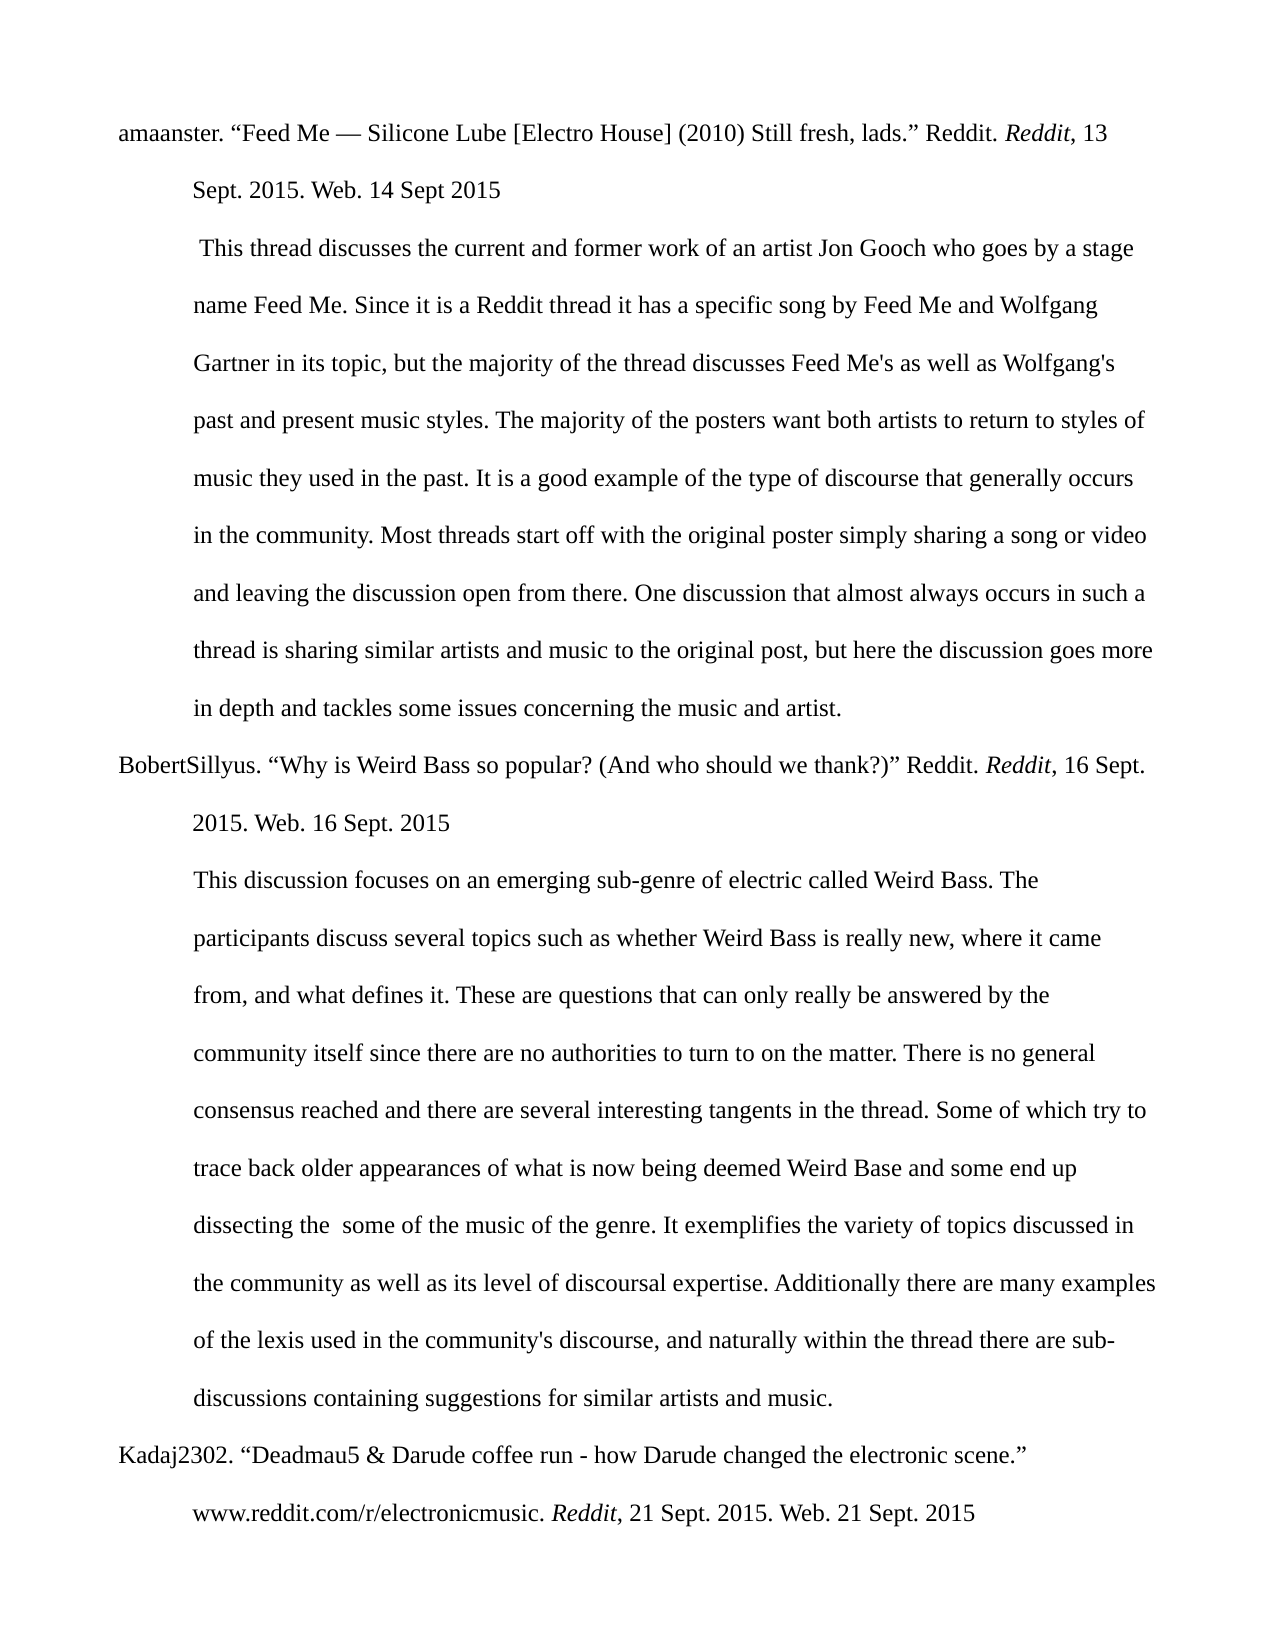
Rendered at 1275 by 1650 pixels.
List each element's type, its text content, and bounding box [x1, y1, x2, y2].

text This thread discusses the current and former work of an artist Jon Gooch who goes by a stage name Feed Me. Since it is a Reddit thread it has a specific song by Feed Me and Wolfgang Gartner in its topic, but the majority of the thread discusses Feed Me's as well as Wolfgang's past and present music styles. The majority of the posters want both artists to return to styles of music they used in the past. It is a good example of the type of discourse that generally occurs in the community. Most threads start off with the original poster simply sharing a song or video and leaving the discussion open from there. One discussion that almost always occurs in such a thread is sharing similar artists and music to the original post, but here the discussion goes more in depth and tackles some issues concerning the music and artist. [193, 233, 1157, 722]
text This discussion focuses on an emerging sub-genre of electric called Weird Bass. The participants discuss several topics such as whether Weird Bass is really new, where it came from, and what defines it. These are questions that can only really be answered by the community itself since there are no authorities to turn to on the matter. There is no general consensus reached and there are several interesting tangents in the thread. Some of which try to trace back older appearances of what is now being deemed Weird Base and some end up dissecting the some of the music of the genre. It exemplifies the variety of topics discussed in the community as well as its level of discoursal expertise. Additionally there are many examples of the lexis used in the community's discourse, and naturally within the thread there are sub-discussions containing suggestions for similar artists and music. [193, 866, 1157, 1412]
text amaanster. “Feed Me — Silicone Lube [Electro House] (2010) Still fresh, lads.” Reddit. Reddit, 13 Sept. 2015. Web. 14 Sept 2015 [118, 118, 1157, 204]
text Kadaj2302. “Deadmau5 & Darude coffee run - how Darude changed the electronic scene.” www.reddit.com/r/electronicmusic. Reddit, 21 Sept. 2015. Web. 21 Sept. 2015 [118, 1441, 1157, 1527]
text BobertSillyus. “Why is Weird Bass so popular? (And who should we thank?)” Reddit. Reddit, 16 Sept. 2015. Web. 16 Sept. 2015 [118, 751, 1157, 837]
